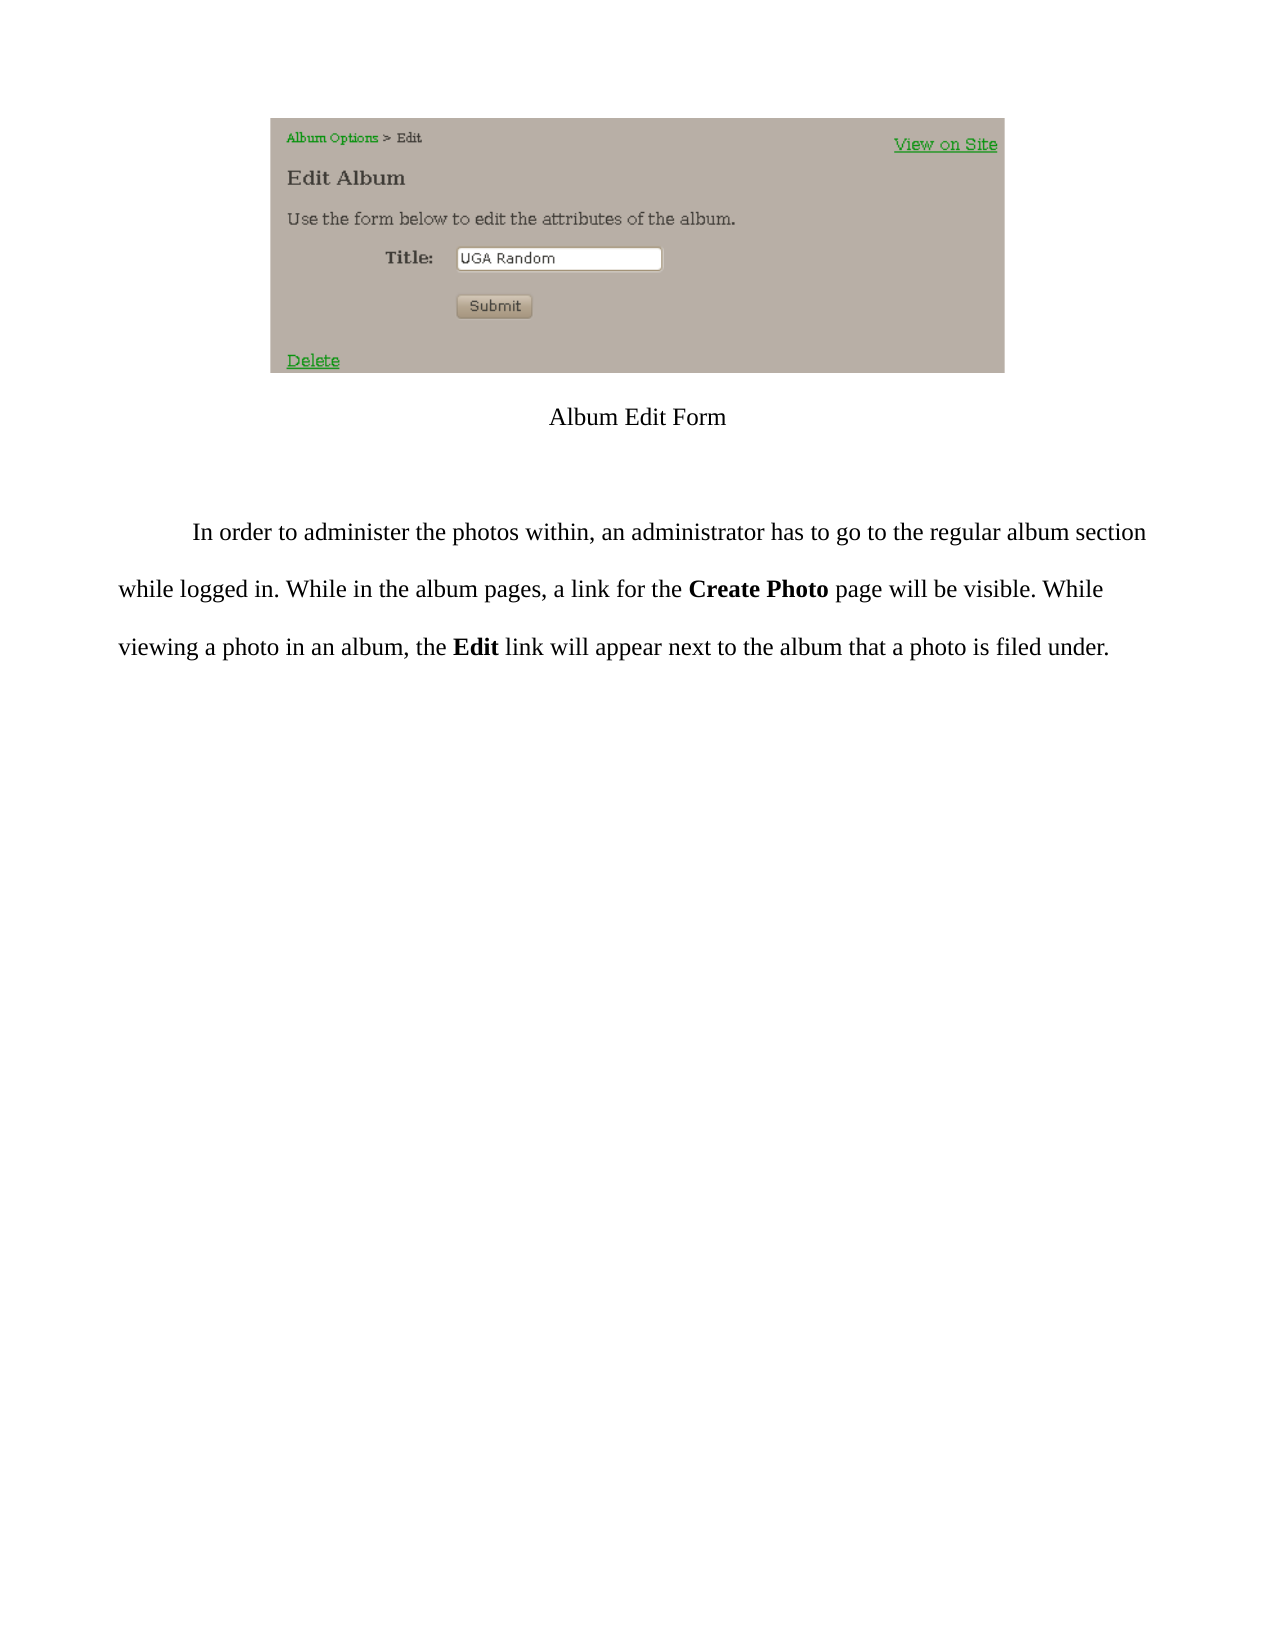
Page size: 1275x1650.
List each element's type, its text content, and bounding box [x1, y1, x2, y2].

text In order to administer the photos within, an administrator has to go to the regular album section while logged in. While in the album pages, a link for the Create Photo page will be visible. While viewing a photo in an album, the Edit link will appear next to the album that a photo is filed under. [118, 517, 1157, 660]
picture [270, 118, 1005, 373]
text Album Edit Form [118, 118, 1157, 430]
